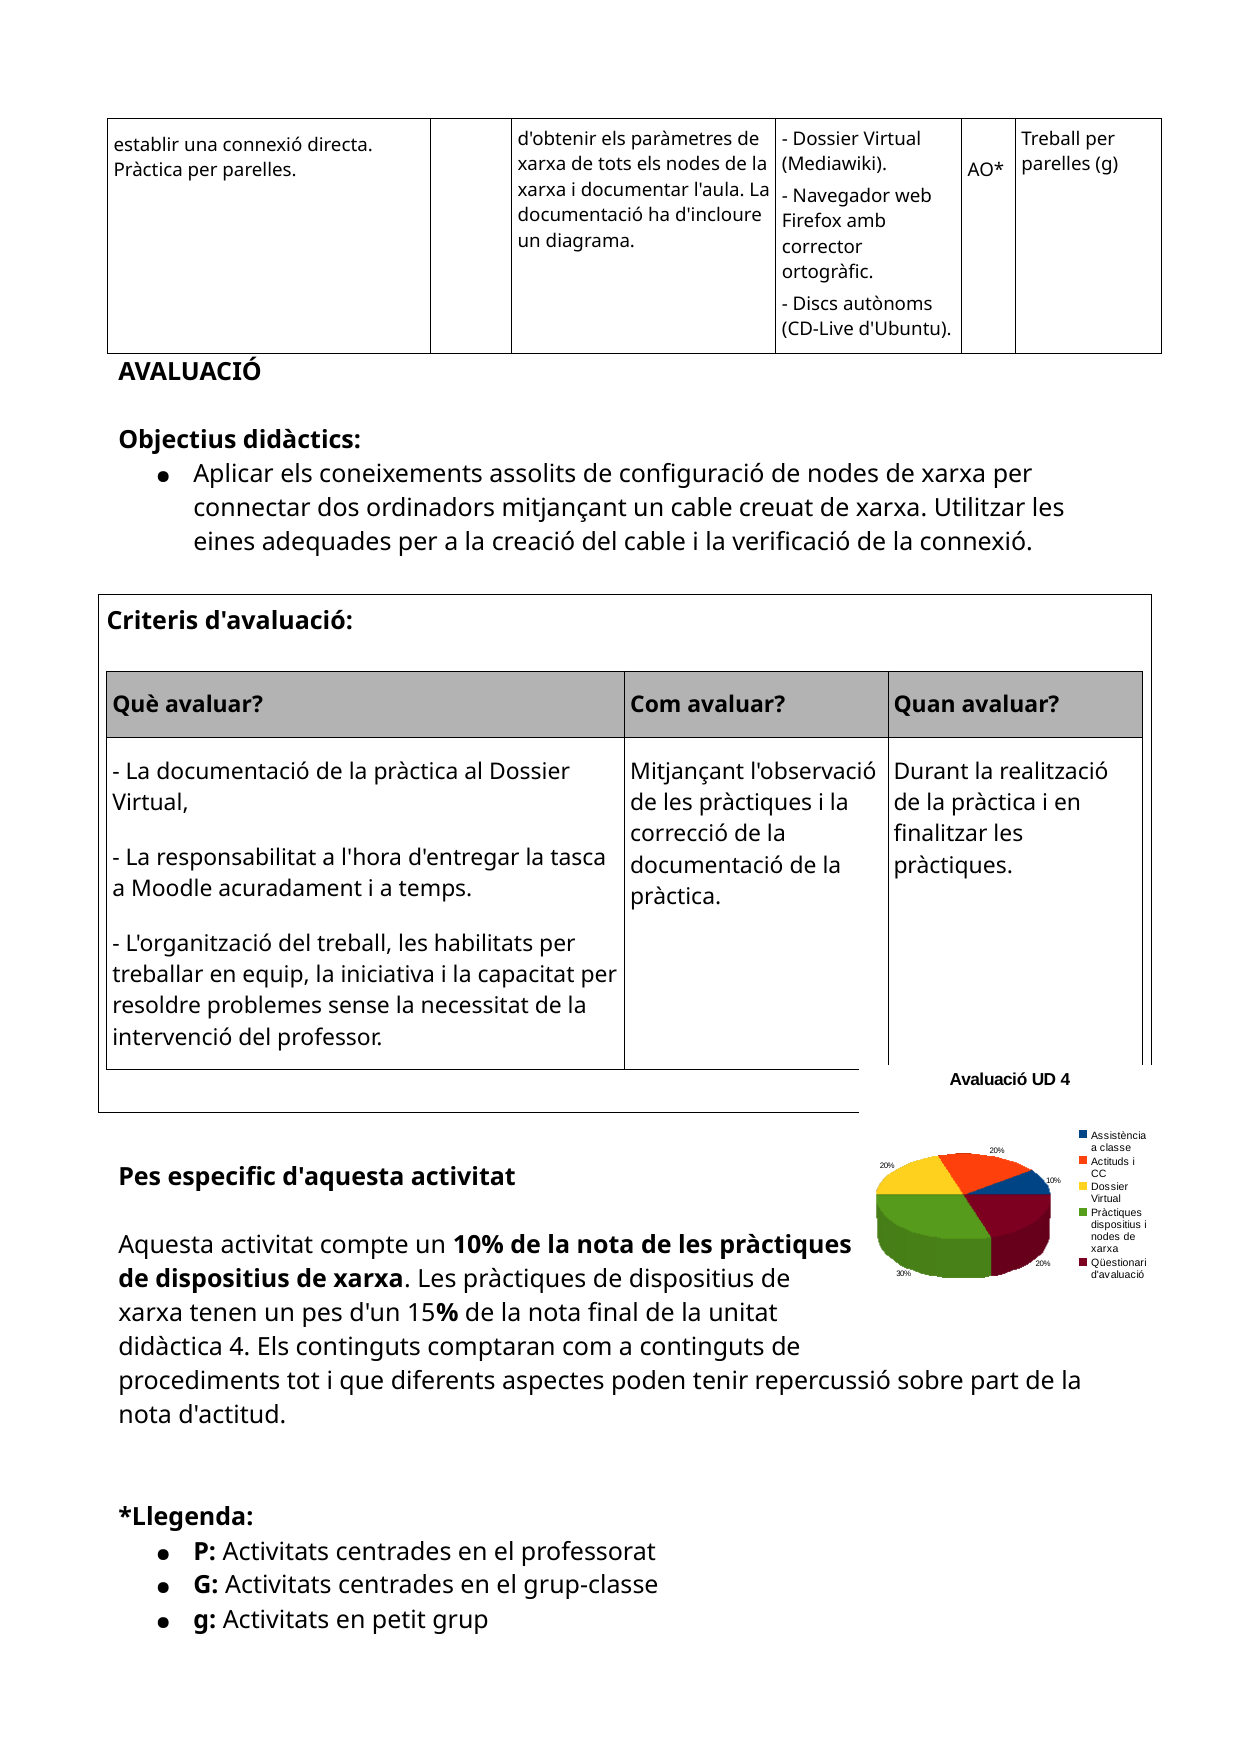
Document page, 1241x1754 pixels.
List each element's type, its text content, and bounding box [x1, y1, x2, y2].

table_cell Treball per parelles (g) [1016, 119, 1161, 353]
table_header Quan avaluar? [889, 672, 1142, 737]
table_cell Mitjançant l'observació de les pràctiques i la correcció de la documentació de la pràctica. [625, 738, 888, 1069]
list G: Activitats centrades en el grup-classe [156, 1567, 1122, 1601]
table_cell - La documentació de la pràctica al Dossier Virtual, - La responsabilitat a l'hora d'entregar la tasca a Moodle acuradament i a temps. - L'organització del treball, les habilitats per treballar en equip, la iniciativa i la capacitat per resoldre problemes sense la necessitat de la intervenció del professor. [107, 738, 624, 1069]
text AVALUACIÓ [118, 354, 1122, 388]
list Aplicar els coneixements assolits de configuració de nodes de xarxa per connectar dos ordinadors mitjançant un cable creuat de xarxa. Utilitzar les eines adequades per a la creació del cable i la verificació de la connexió. [156, 456, 1122, 558]
text Pes especific d'aquesta activitat [118, 1158, 859, 1192]
table_cell Durant la realització de la pràctica i en finalitzar les pràctiques. [889, 738, 1142, 1065]
table_cell AO* [962, 119, 1015, 353]
text Pes especific d'aquesta activitat [99, 595, 1151, 1112]
text Objectius didàctics: [118, 422, 1122, 456]
text *Llegenda: [118, 1499, 1122, 1533]
table_cell [431, 119, 511, 353]
table_header Com avaluar? [625, 672, 888, 737]
table_cell - Dossier Virtual (Mediawiki). - Navegador web Firefox amb corrector ortogràfic. - Discs autònoms (CD-Live d'Ubuntu). [776, 119, 961, 353]
text Criteris d'avaluació: [106, 603, 1142, 637]
table_cell d'obtenir els paràmetres de xarxa de tots els nodes de la xarxa i documentar l'aula. La documentació ha d'incloure un diagrama. [512, 119, 775, 353]
list g: Activitats en petit grup [156, 1601, 1122, 1635]
list P: Activitats centrades en el professorat [156, 1533, 1122, 1567]
table_header Què avaluar? [107, 672, 624, 737]
text Aquesta activitat compte un 10% de la nota de les pràctiques de dispositius de xarxa. Les pràctiques de dispositius de xarxa tenen un pes d'un 15% de la nota final de la unitat didàctica 4. Els continguts comptaran com a continguts de procediments tot i que diferents aspectes poden tenir repercussió sobre part de la nota d'actitud. [118, 1227, 1122, 1431]
table_cell establir una connexió directa. Pràctica per parelles. [108, 119, 430, 353]
